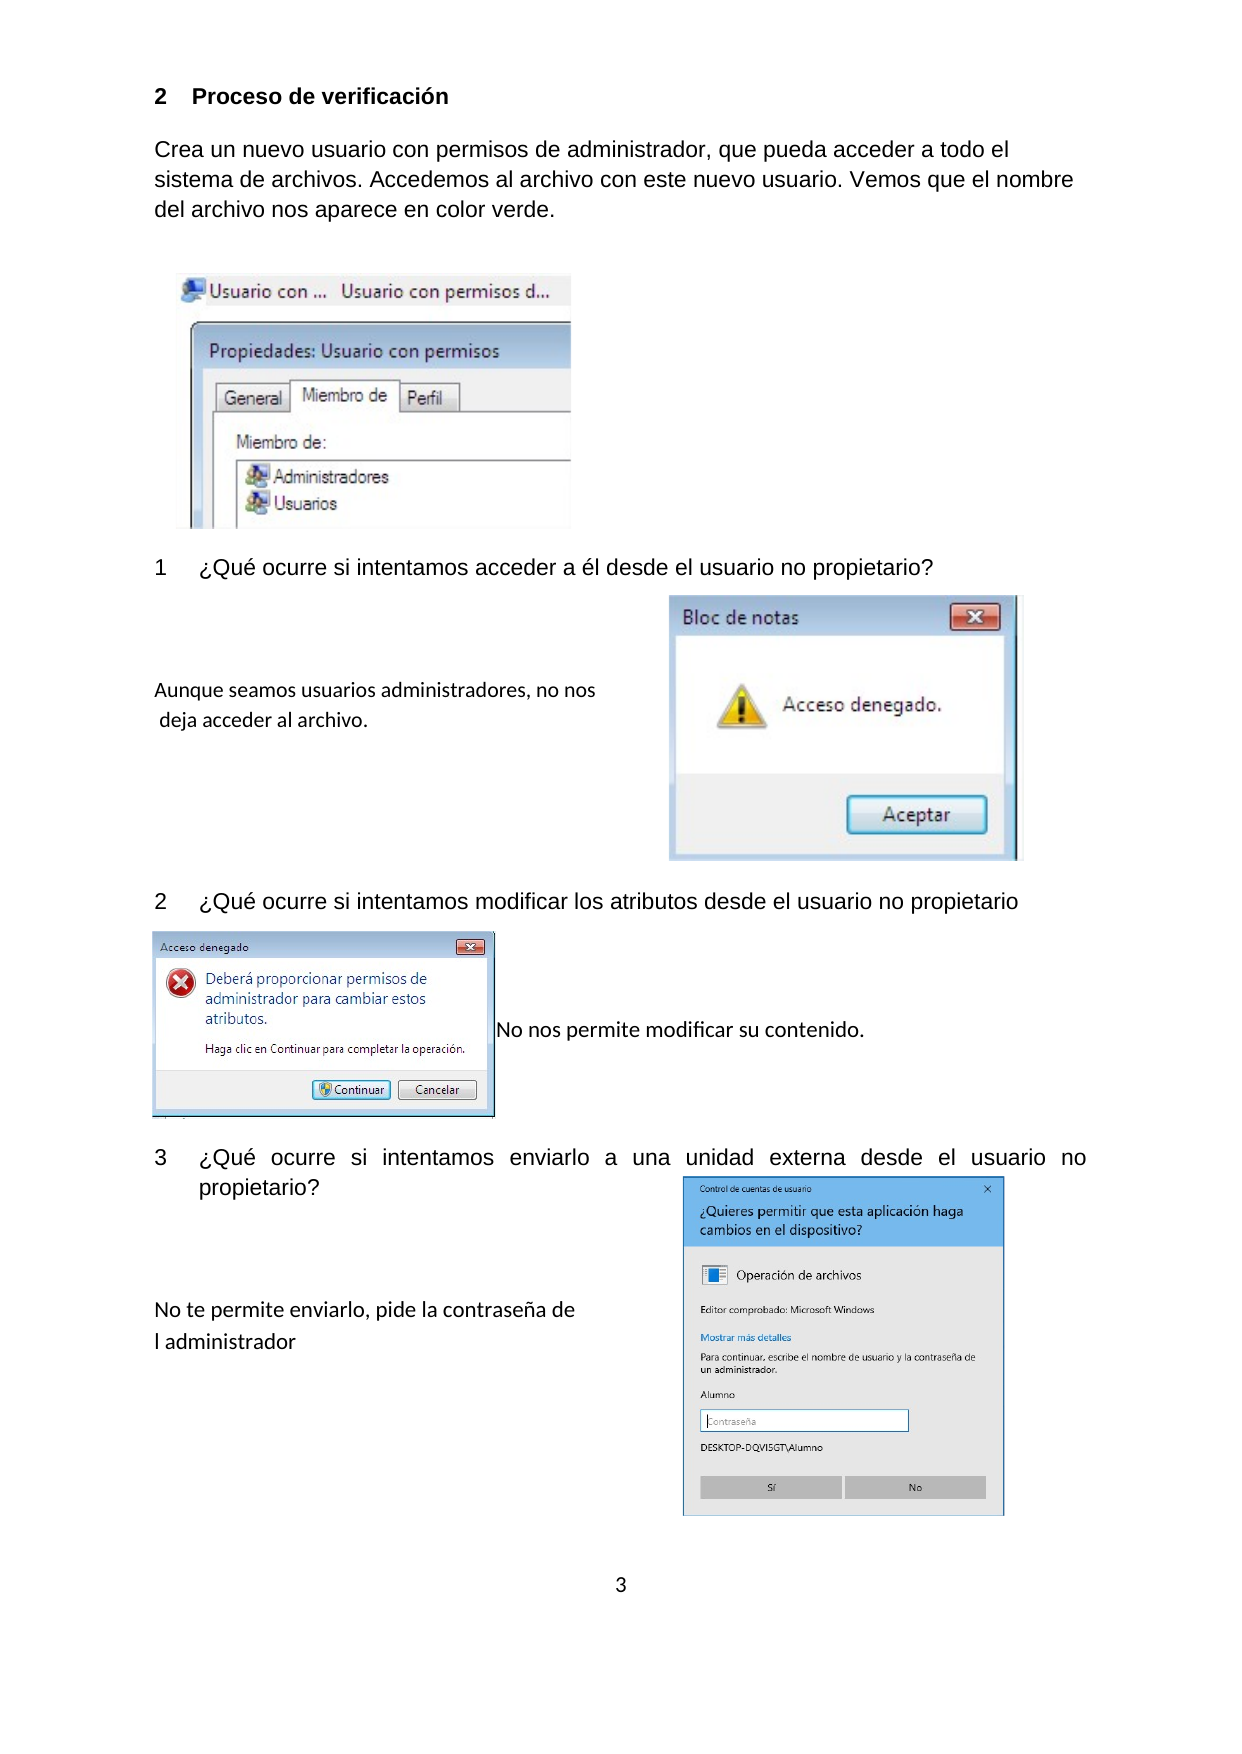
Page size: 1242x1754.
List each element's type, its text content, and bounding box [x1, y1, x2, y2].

list No te permite enviarlo, pide la contraseña de [154, 1295, 682, 1323]
list Aunque seamos usuarios administradores, no nos [154, 676, 668, 702]
picture [152, 931, 496, 1119]
list ¿Qué ocurre si intentamos acceder a él desde el usuario no propietario? [154, 554, 1087, 580]
list ¿Qué ocurre si intentamos enviarlo a una unidad externa desde el usuario no propietario? [154, 1144, 1087, 1200]
list ¿Qué ocurre si intentamos modificar los atributos desde el usuario no propietario [154, 888, 1087, 914]
list l administrador [154, 1327, 682, 1355]
list [1024, 676, 1087, 702]
picture [175, 273, 572, 529]
list Proceso de verificación [154, 83, 1087, 110]
list [1005, 1295, 1087, 1323]
text Crea un nuevo usuario con permisos de administrador, que pueda acceder a todo el sistema de archivos. Accedemos al archivo con este nuevo usuario. Vemos que el nombre del archivo nos aparece en color verde. [154, 136, 1087, 223]
list deja acceder al archivo. [154, 706, 668, 733]
list No nos permite modificar su contenido. [496, 1015, 1087, 1043]
picture [682, 1176, 1005, 1516]
picture [668, 595, 1024, 861]
list [1024, 706, 1087, 733]
list [1005, 1327, 1087, 1355]
